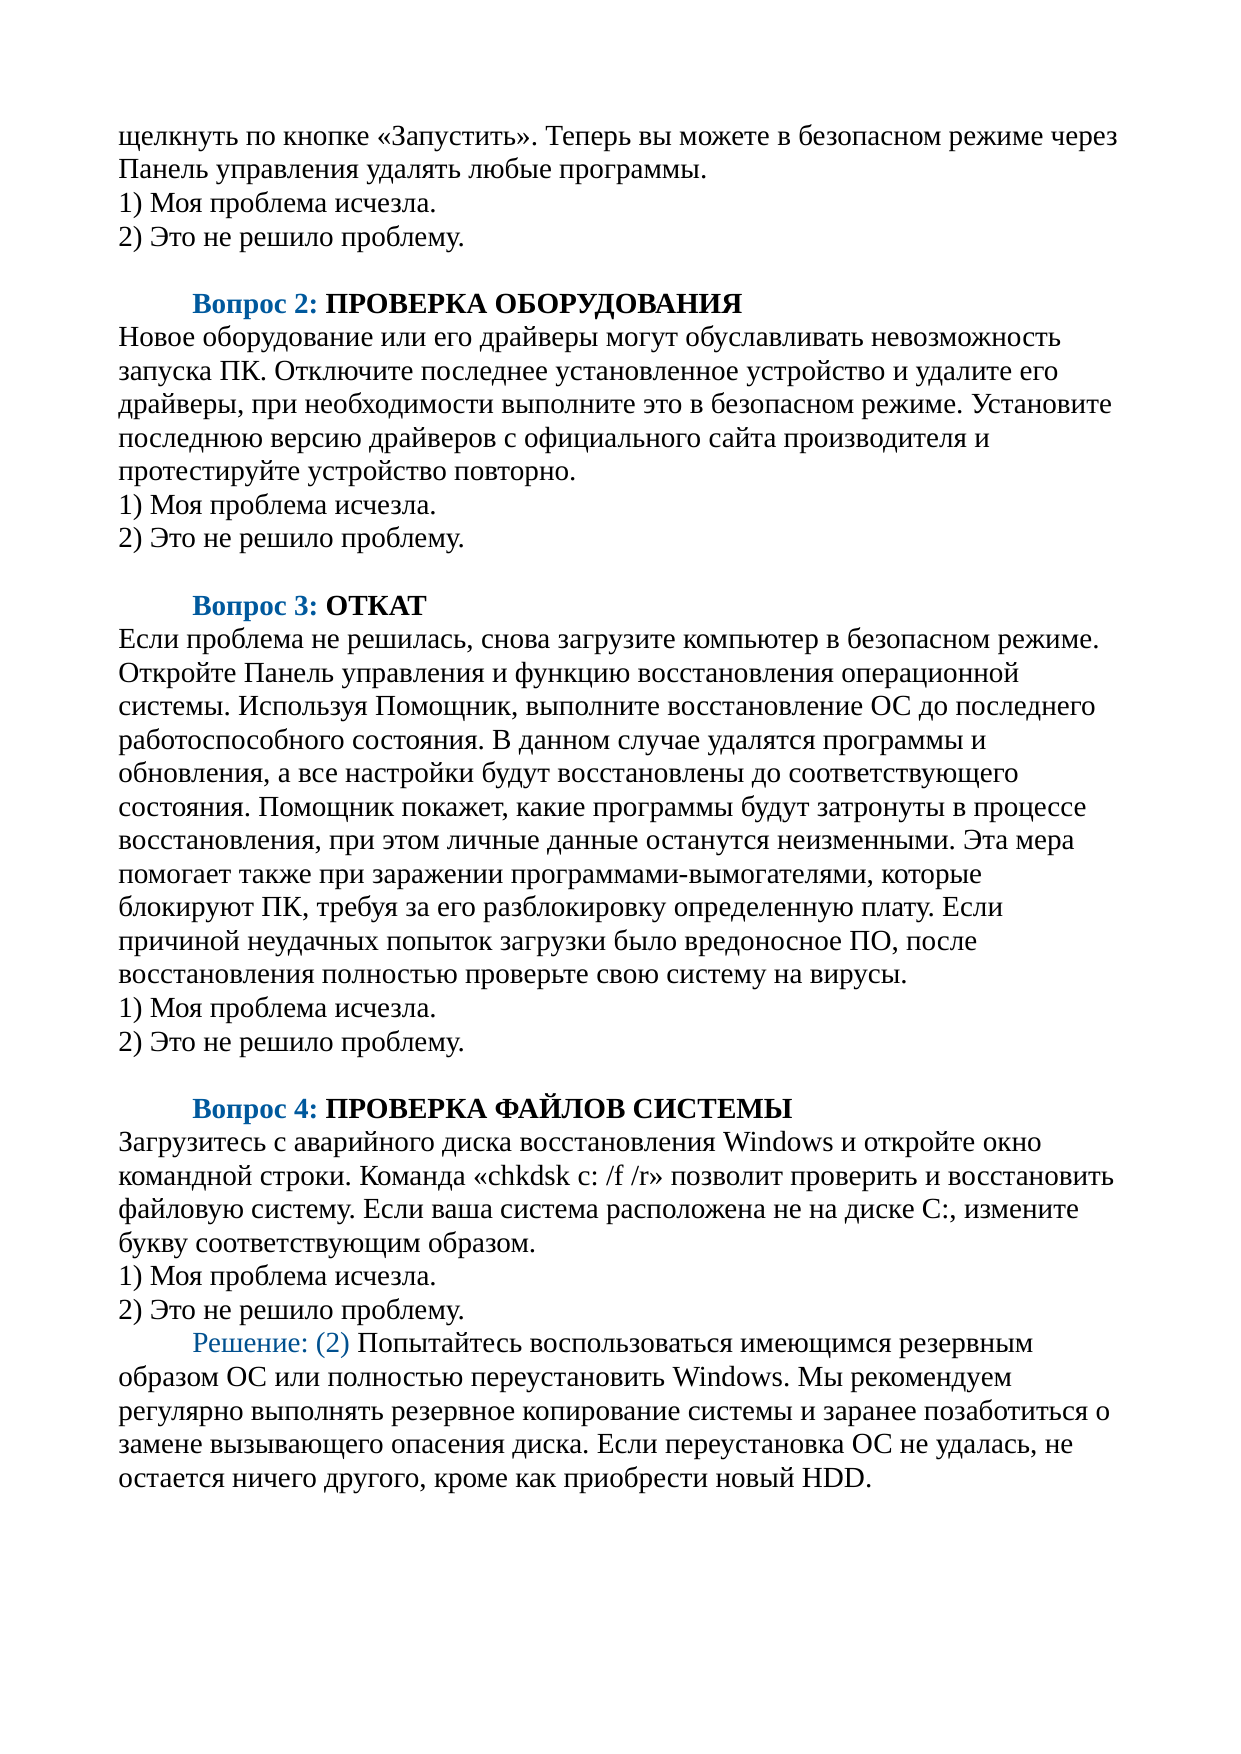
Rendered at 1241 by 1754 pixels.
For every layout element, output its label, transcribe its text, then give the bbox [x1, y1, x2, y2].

text 2) Это не решило проблему. [118, 1292, 1122, 1326]
text Загрузитесь с аварийного диска восстановления Windows и откройте окно командной строки. Команда «chkdsk c: /f /r» позволит проверить и восстановить файловую систему. Если ваша система расположена не на диске С:, измените букву соответствующим образом. [118, 1124, 1122, 1258]
text Решение: (2) Попытайтесь воспользоваться имеющимся резервным образом ОС или полностью переустановить Windows. Мы рекомендуем регулярно выполнять резервное копирование системы и заранее позаботиться о замене вызывающего опасения диска. Если переустановка ОС не удалась, не остается ничего другого, кроме как приобрести новый HDD. [118, 1326, 1122, 1493]
text Если проблема не решилась, снова загрузите компьютер в безопасном режиме. Откройте Панель управления и функцию восстановления операционной системы. Используя Помощник, выполните восстановление ОС до последнего работоспособного состояния. В данном случае удалятся программы и обновления, а все настройки будут восстановлены до соответствующего состояния. Помощник покажет, какие программы будут затронуты в процессе восстановления, при этом личные данные останутся неизменными. Эта мера помогает также при заражении программами-вымогателями, которые блокируют ПК, требуя за его разблокировку определенную плату. Если причиной неудачных попыток загрузки было вредоносное ПО, после восстановления полностью проверьте свою систему на вирусы. [118, 621, 1122, 990]
text Вопрос 4: ПРОВЕРКА ФАЙЛОВ СИСТЕМЫ [118, 1091, 1122, 1124]
text 2) Это не решило проблему. [118, 219, 1122, 252]
text Вопрос 3: ОТКАТ [118, 588, 1122, 621]
text 2) Это не решило проблему. [118, 521, 1122, 554]
text Новое оборудование или его драйверы могут обуславливать невозможность запуска ПК. Отключите последнее установленное устройство и удалите его драйверы, при необходимости выполните это в безопасном режиме. Установите последнюю версию драйверов с официального сайта производителя и протестируйте устройство повторно. [118, 319, 1122, 487]
text Вопрос 2: ПРОВЕРКА ОБОРУДОВАНИЯ [118, 286, 1122, 319]
text 1) Моя проблема исчезла. [118, 1258, 1122, 1292]
text щелкнуть по кнопке «Запустить». Теперь вы можете в безопасном режиме через Панель управления удалять любые программы. [118, 118, 1122, 185]
text 1) Моя проблема исчезла. [118, 487, 1122, 521]
text 1) Моя проблема исчезла. [118, 185, 1122, 219]
text 2) Это не решило проблему. [118, 1024, 1122, 1057]
text 1) Моя проблема исчезла. [118, 990, 1122, 1024]
